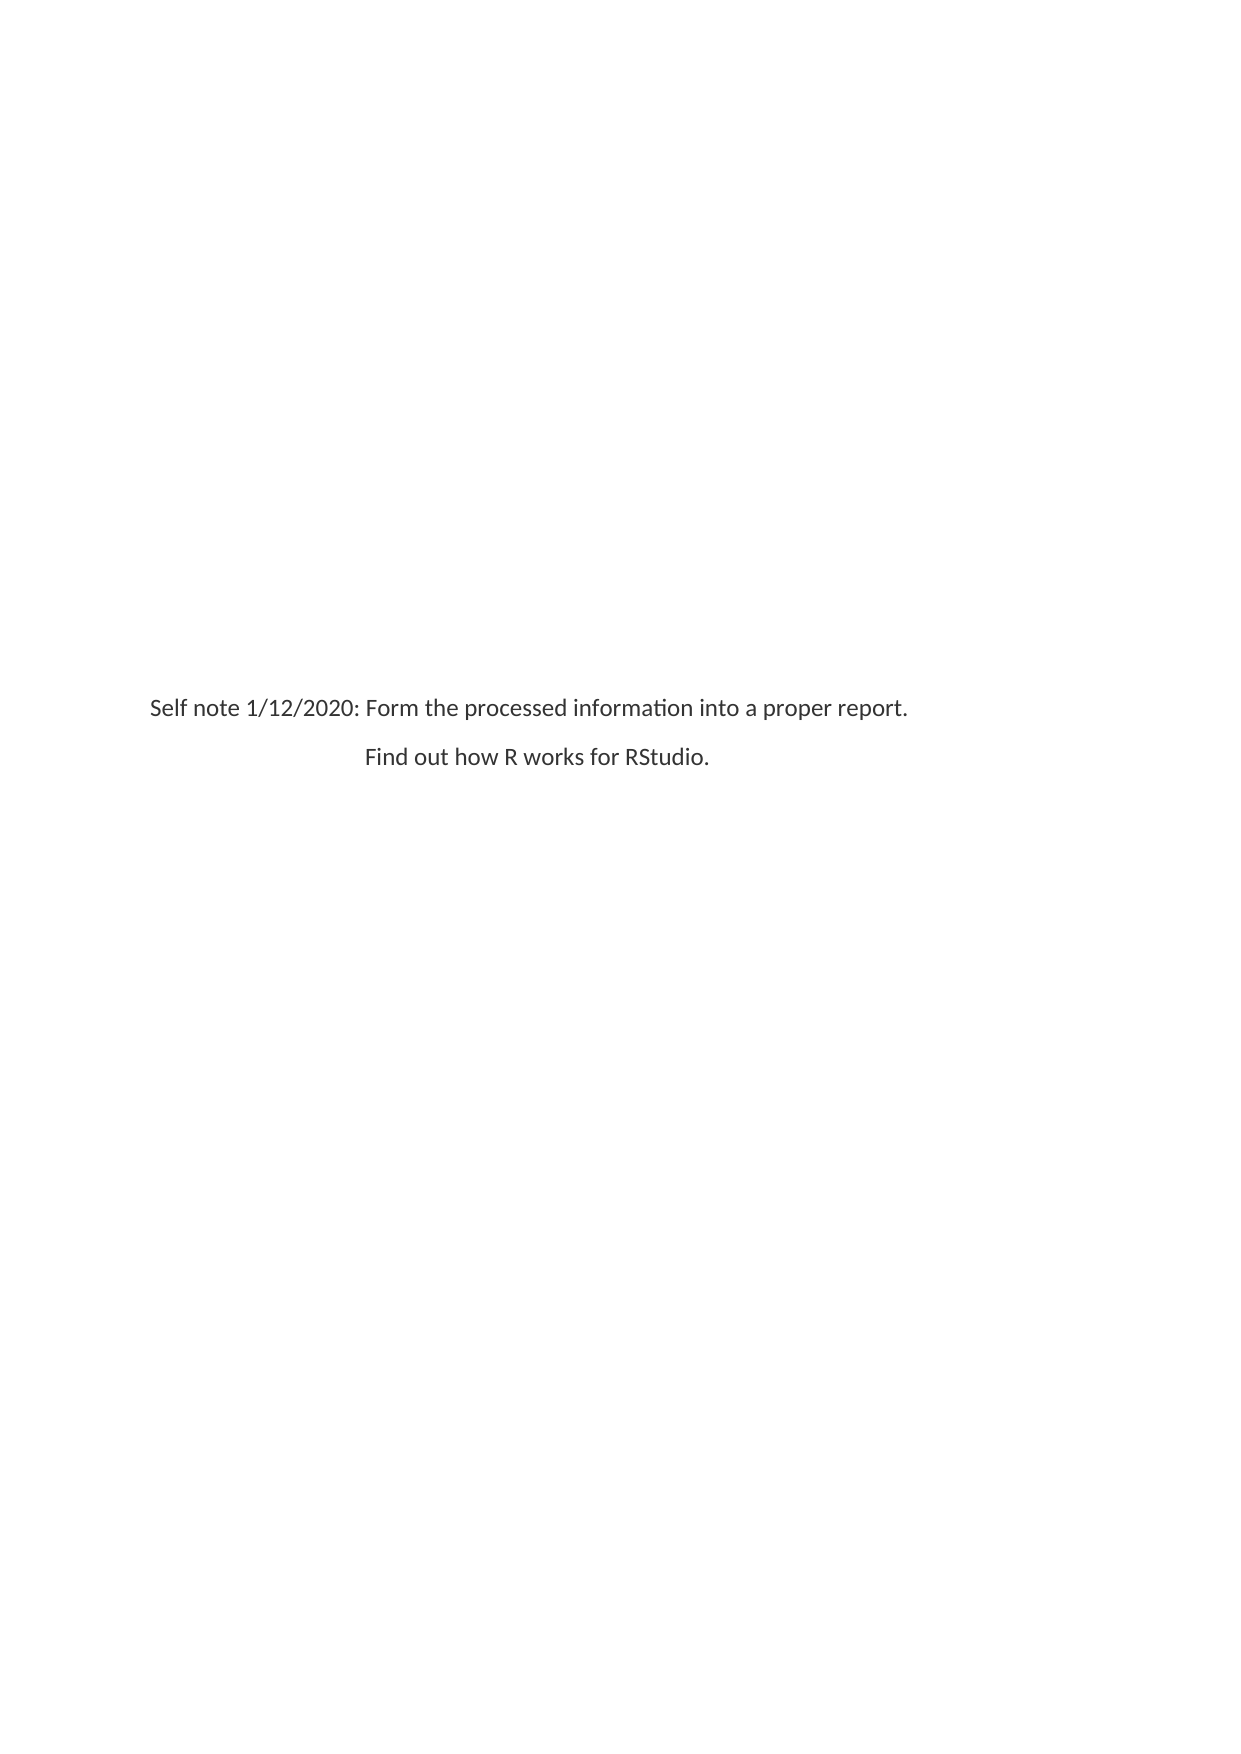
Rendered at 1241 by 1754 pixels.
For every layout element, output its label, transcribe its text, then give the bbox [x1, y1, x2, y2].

text Find out how R works for RStudio. [150, 741, 1090, 772]
text Self note 1/12/2020: Form the processed information into a proper report. [150, 692, 1090, 722]
